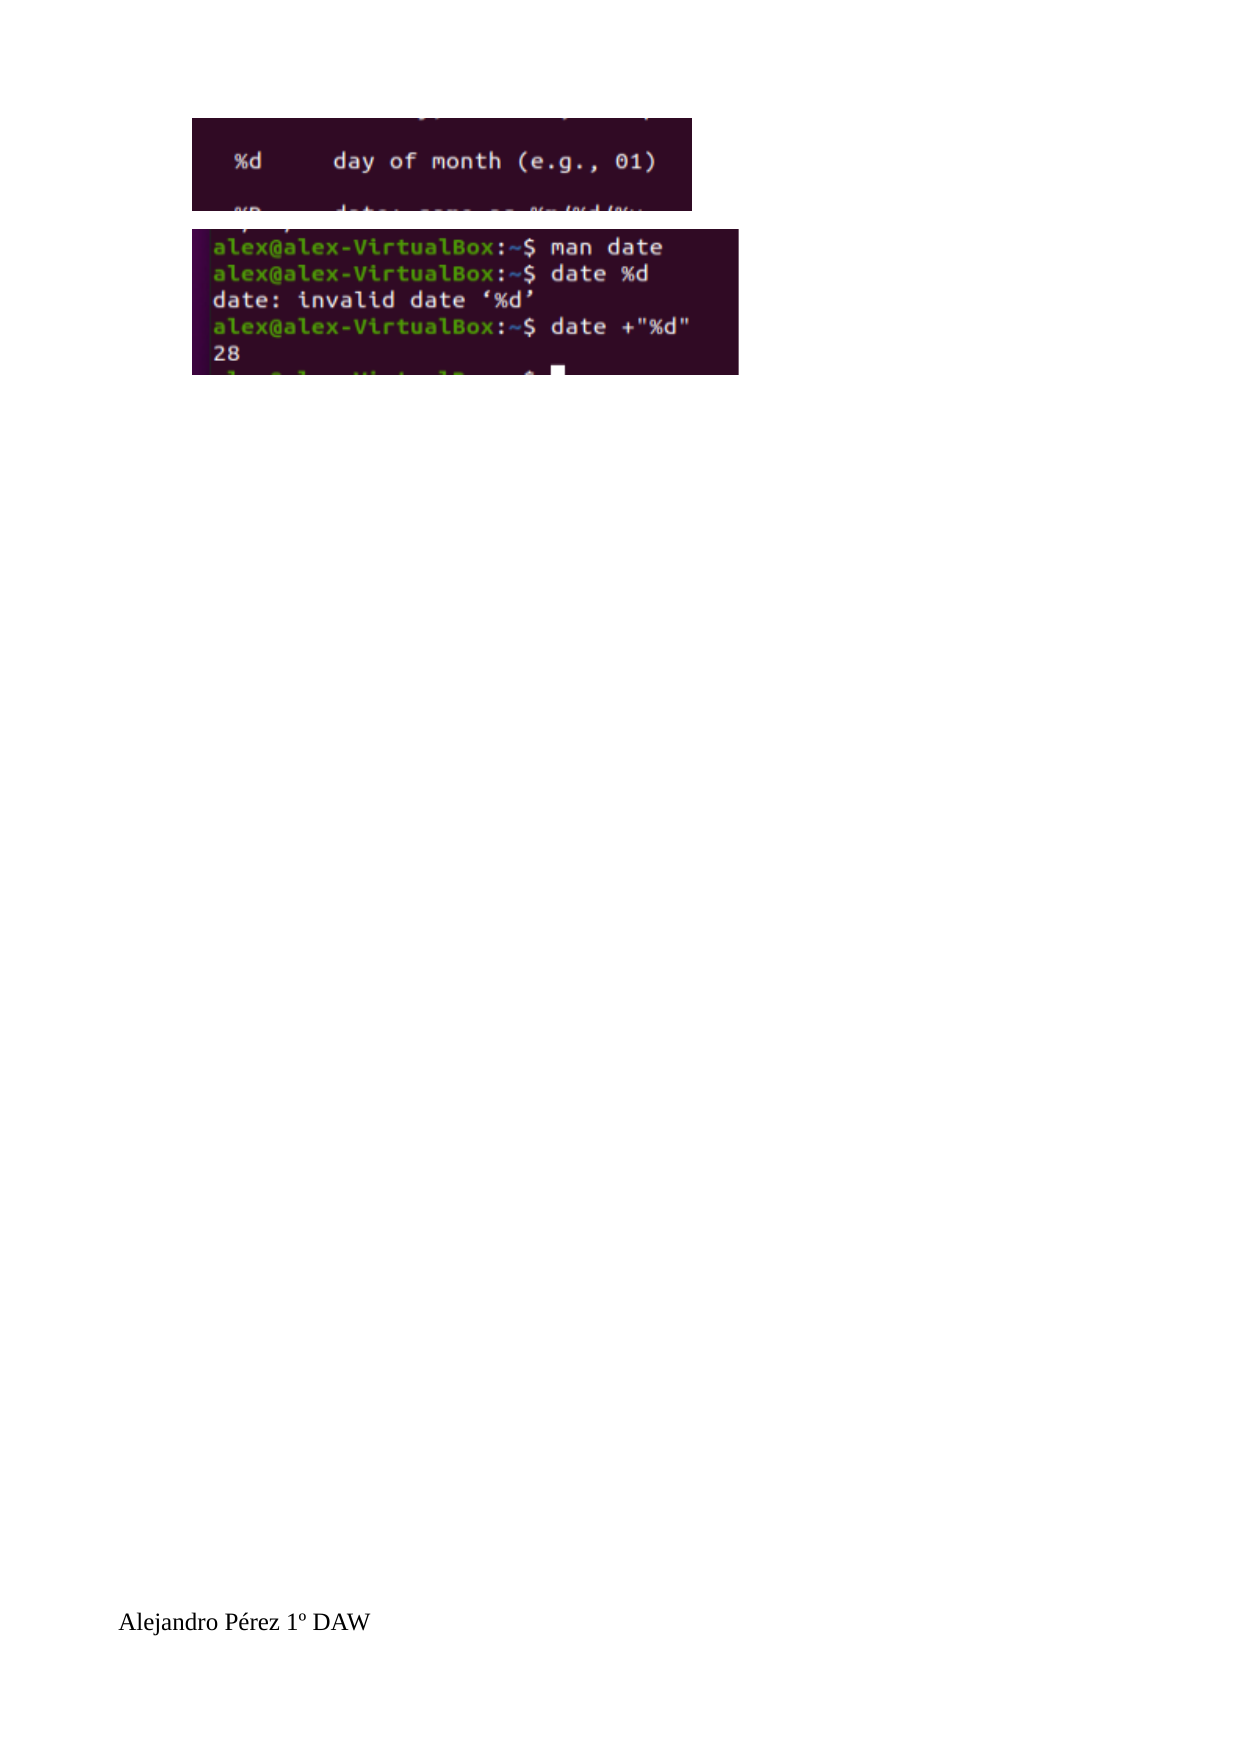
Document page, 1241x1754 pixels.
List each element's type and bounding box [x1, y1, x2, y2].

picture [192, 118, 692, 211]
picture [192, 229, 739, 375]
